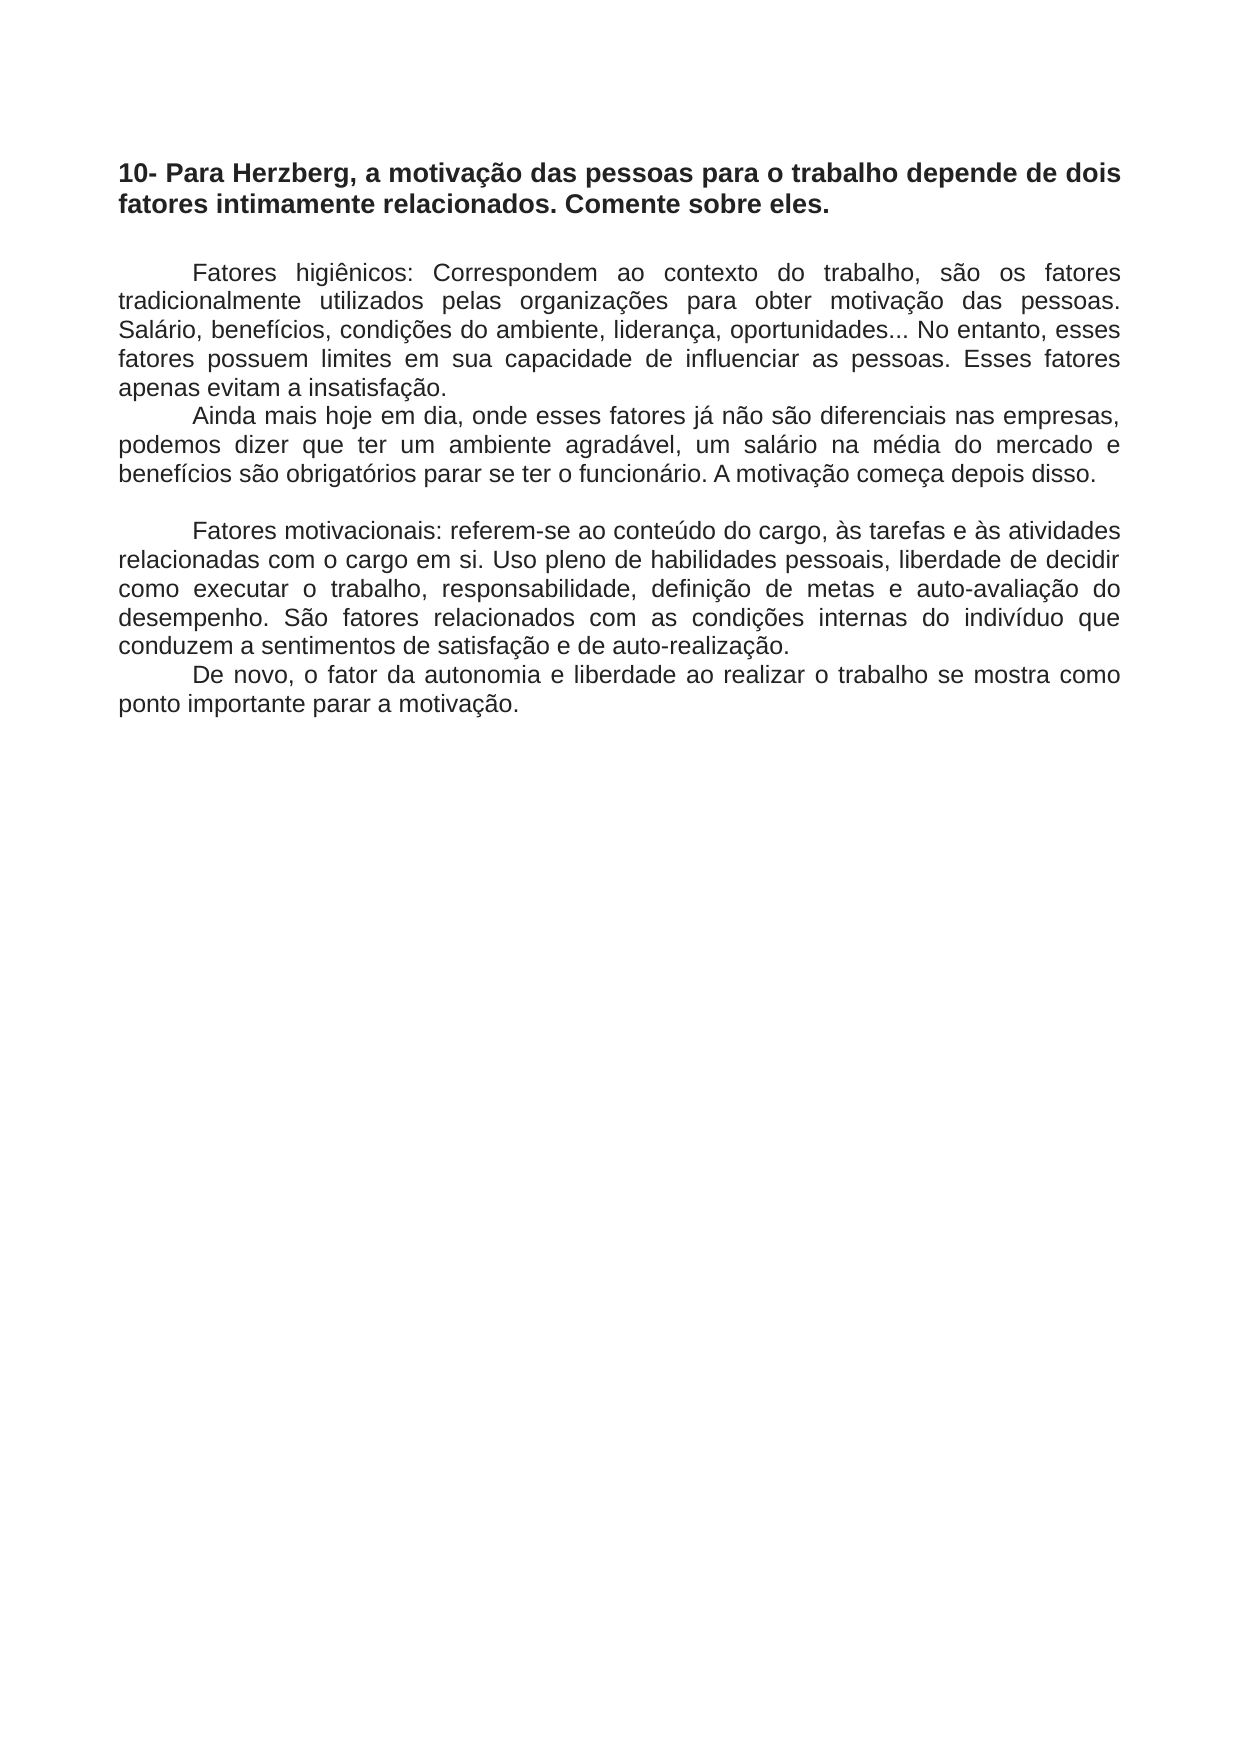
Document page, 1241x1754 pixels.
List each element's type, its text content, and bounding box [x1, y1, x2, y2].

text Fatores higiênicos: Correspondem ao contexto do trabalho, são os fatores tradicionalmente utilizados pelas organizações para obter motivação das pessoas. Salário, benefícios, condições do ambiente, liderança, oportunidades... No entanto, esses fatores possuem limites em sua capacidade de influenciar as pessoas. Esses fatores apenas evitam a insatisfação. [118, 257, 1122, 401]
text De novo, o fator da autonomia e liberdade ao realizar o trabalho se mostra como ponto importante parar a motivação. [118, 660, 1122, 717]
text Fatores motivacionais: referem-se ao conteúdo do cargo, às tarefas e às atividades relacionadas com o cargo em si. Uso pleno de habilidades pessoais, liberdade de decidir como executar o trabalho, responsabilidade, definição de metas e auto-avaliação do desempenho. São fatores relacionados com as condições internas do indivíduo que conduzem a sentimentos de satisfação e de auto-realização. [118, 516, 1122, 660]
text Ainda mais hoje em dia, onde esses fatores já não são diferenciais nas empresas, podemos dizer que ter um ambiente agradável, um salário na média do mercado e benefícios são obrigatórios parar se ter o funcionário. A motivação começa depois disso. [118, 401, 1122, 487]
text 10- Para Herzberg, a motivação das pessoas para o trabalho depende de dois fatores intimamente relacionados. Comente sobre eles. [118, 118, 1122, 219]
